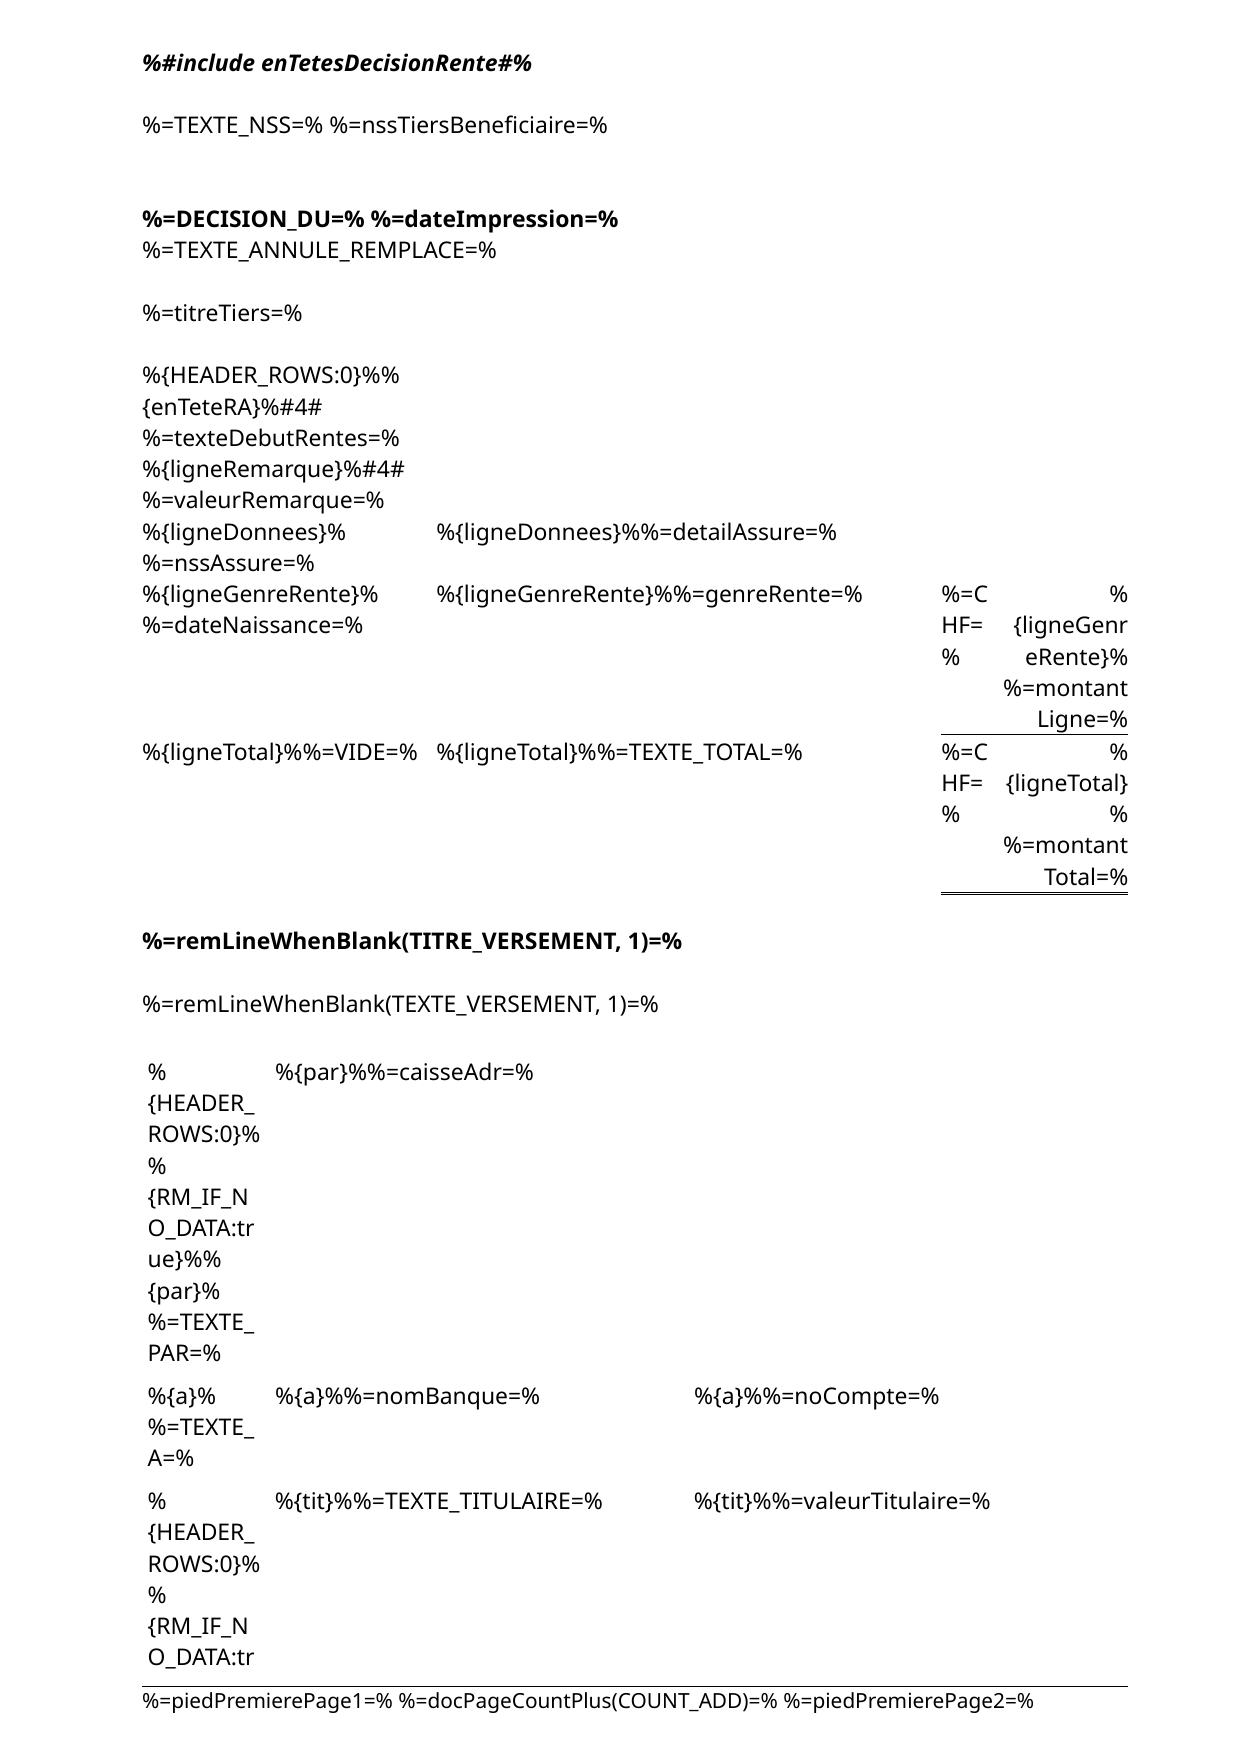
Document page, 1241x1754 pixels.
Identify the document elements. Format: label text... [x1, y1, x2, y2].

table_cell %{ligneDonnees}%%=detailAssure=% [436, 516, 941, 578]
table_header %{HEADER_ROWS:0}%%{RM_IF_NO_DATA:true}%%{par}%%=TEXTE_PAR=% [142, 1050, 269, 1374]
table_header %{tit}%%=valeurTitulaire=% [688, 1479, 1128, 1678]
table_cell %=CHF=% [941, 578, 1001, 734]
table_cell %{ligneGenreRente}%%=montantLigne=% [1001, 578, 1128, 734]
table_cell [941, 453, 1001, 516]
table_cell [1001, 516, 1128, 578]
table_cell [1001, 453, 1128, 516]
table_cell %{a}%%=nomBanque=% [269, 1374, 688, 1479]
table_cell %{ligneGenreRente}%%=genreRente=% [436, 578, 941, 734]
table_cell %{ligneDonnees}%%=nssAssure=% [142, 516, 436, 578]
text %=DECISION_DU=% %=dateImpression=% [142, 203, 1128, 234]
table_header [688, 1050, 1128, 1374]
table_cell %{a}%%=noCompte=% [688, 1374, 1128, 1479]
table_header [436, 359, 941, 453]
table_cell [941, 516, 1001, 578]
table_header %{HEADER_ROWS:0}%%{enTeteRA}%#4#%=texteDebutRentes=% [142, 359, 436, 453]
table_cell %=CHF=% [941, 735, 1001, 892]
table_cell %{ligneTotal}%%=montantTotal=% [1001, 735, 1128, 892]
table_cell [436, 453, 941, 516]
table_header %{tit}%%=TEXTE_TITULAIRE=% [269, 1479, 688, 1678]
table_cell %{ligneGenreRente}%%=dateNaissance=% [142, 578, 436, 734]
table_header [941, 359, 1001, 453]
table_cell %{ligneTotal}%%=TEXTE_TOTAL=% [436, 734, 941, 892]
table_cell %{ligneRemarque}%#4#%=valeurRemarque=% [142, 453, 436, 516]
text %=titreTiers=% [142, 297, 1128, 328]
table_header [1001, 359, 1128, 453]
table_cell %{ligneTotal}%%=VIDE=% [142, 734, 436, 892]
text %#include enTetesDecisionRente#% [142, 47, 1128, 78]
text %=remLineWhenBlank(TITRE_VERSEMENT, 1)=% [142, 925, 1128, 956]
table_header %{par}%%=caisseAdr=% [269, 1050, 688, 1374]
table_header %{HEADER_ROWS:0}%%{RM_IF_NO_DATA:tr [142, 1479, 269, 1678]
table_cell %{a}%%=TEXTE_A=% [142, 1374, 269, 1479]
text %=TEXTE_NSS=% %=nssTiersBeneficiaire=% [142, 109, 1128, 141]
text %=remLineWhenBlank(TEXTE_VERSEMENT, 1)=% [142, 988, 1128, 1019]
text %=TEXTE_ANNULE_REMPLACE=% [142, 234, 1128, 266]
